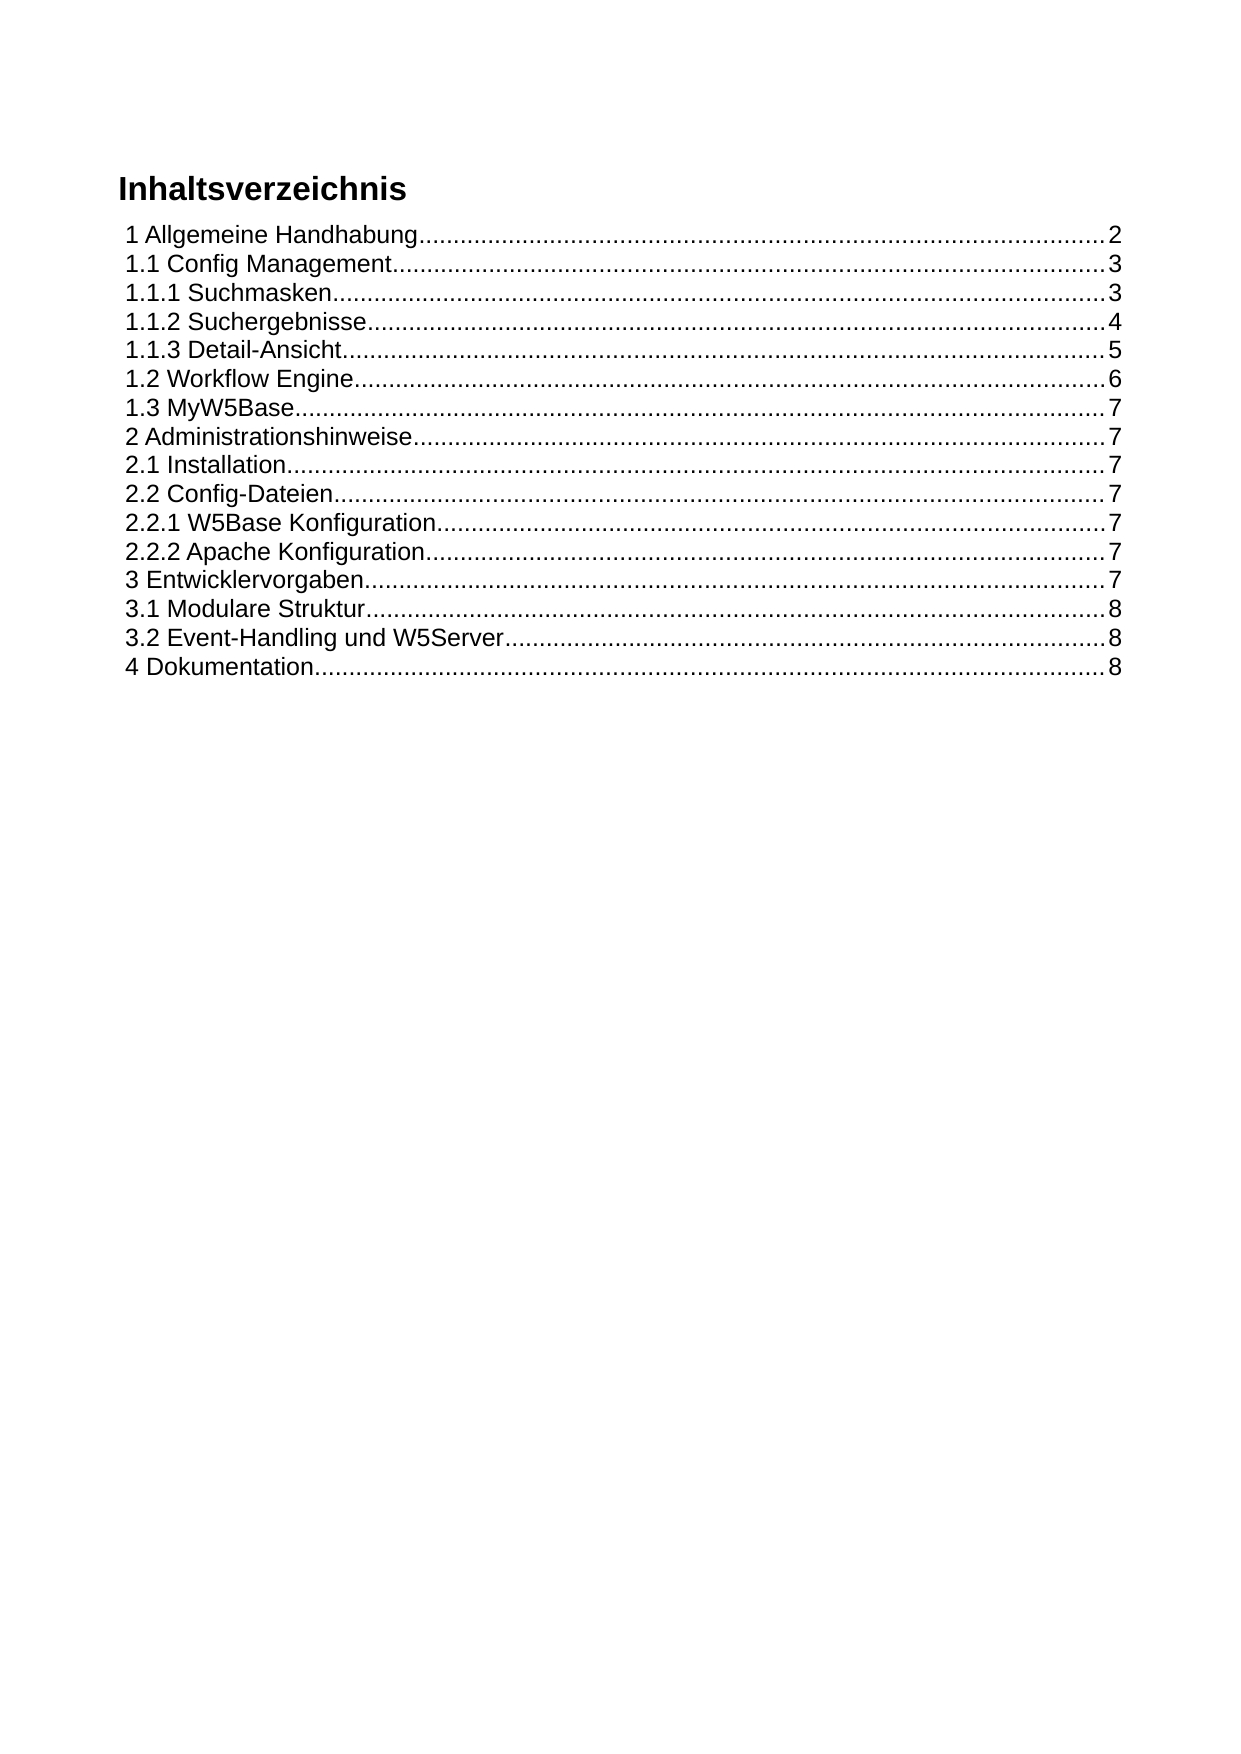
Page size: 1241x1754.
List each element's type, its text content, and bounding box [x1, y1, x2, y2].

subtitle Inhaltsverzeichnis [118, 169, 1122, 208]
text 2.2 Config-Dateien 7 [118, 479, 1122, 508]
text 2.2.2 Apache Konfiguration 7 [118, 537, 1122, 565]
text 2 Administrationshinweise 7 [118, 422, 1122, 450]
text 1.1.2 Suchergebnisse 4 [118, 307, 1122, 335]
text 1.1 Config Management 3 [118, 249, 1122, 278]
text 2.2.1 W5Base Konfiguration 7 [118, 508, 1122, 537]
text 1 Allgemeine Handhabung 2 [118, 220, 1122, 249]
text function addEvent(obj, evType, fn){ if (obj.addEventListener){ obj.addEventListener(evType, fn, false); return true; } else if (obj.attachEvent){ var r = obj.attachEvent("on"+evType, fn); return r; } else { return false; } } function init() { document.body.style.background="white"; document.getElementById("all").style.width="600px"; } addEvent(window,"load",init); [118, 680, 1122, 707]
text 3 Entwicklervorgaben 7 [118, 565, 1122, 594]
text 1.1.3 Detail-Ansicht 5 [118, 335, 1122, 364]
text 1.1.1 Suchmasken 3 [118, 278, 1122, 307]
text 2.1 Installation 7 [118, 450, 1122, 479]
text 1.3 MyW5Base 7 [118, 393, 1122, 422]
text 3.1 Modulare Struktur 8 [118, 594, 1122, 623]
text 3.2 Event-Handling und W5Server 8 [118, 623, 1122, 652]
text 4 Dokumentation 8 [118, 652, 1122, 680]
text 1.2 Workflow Engine 6 [118, 364, 1122, 393]
